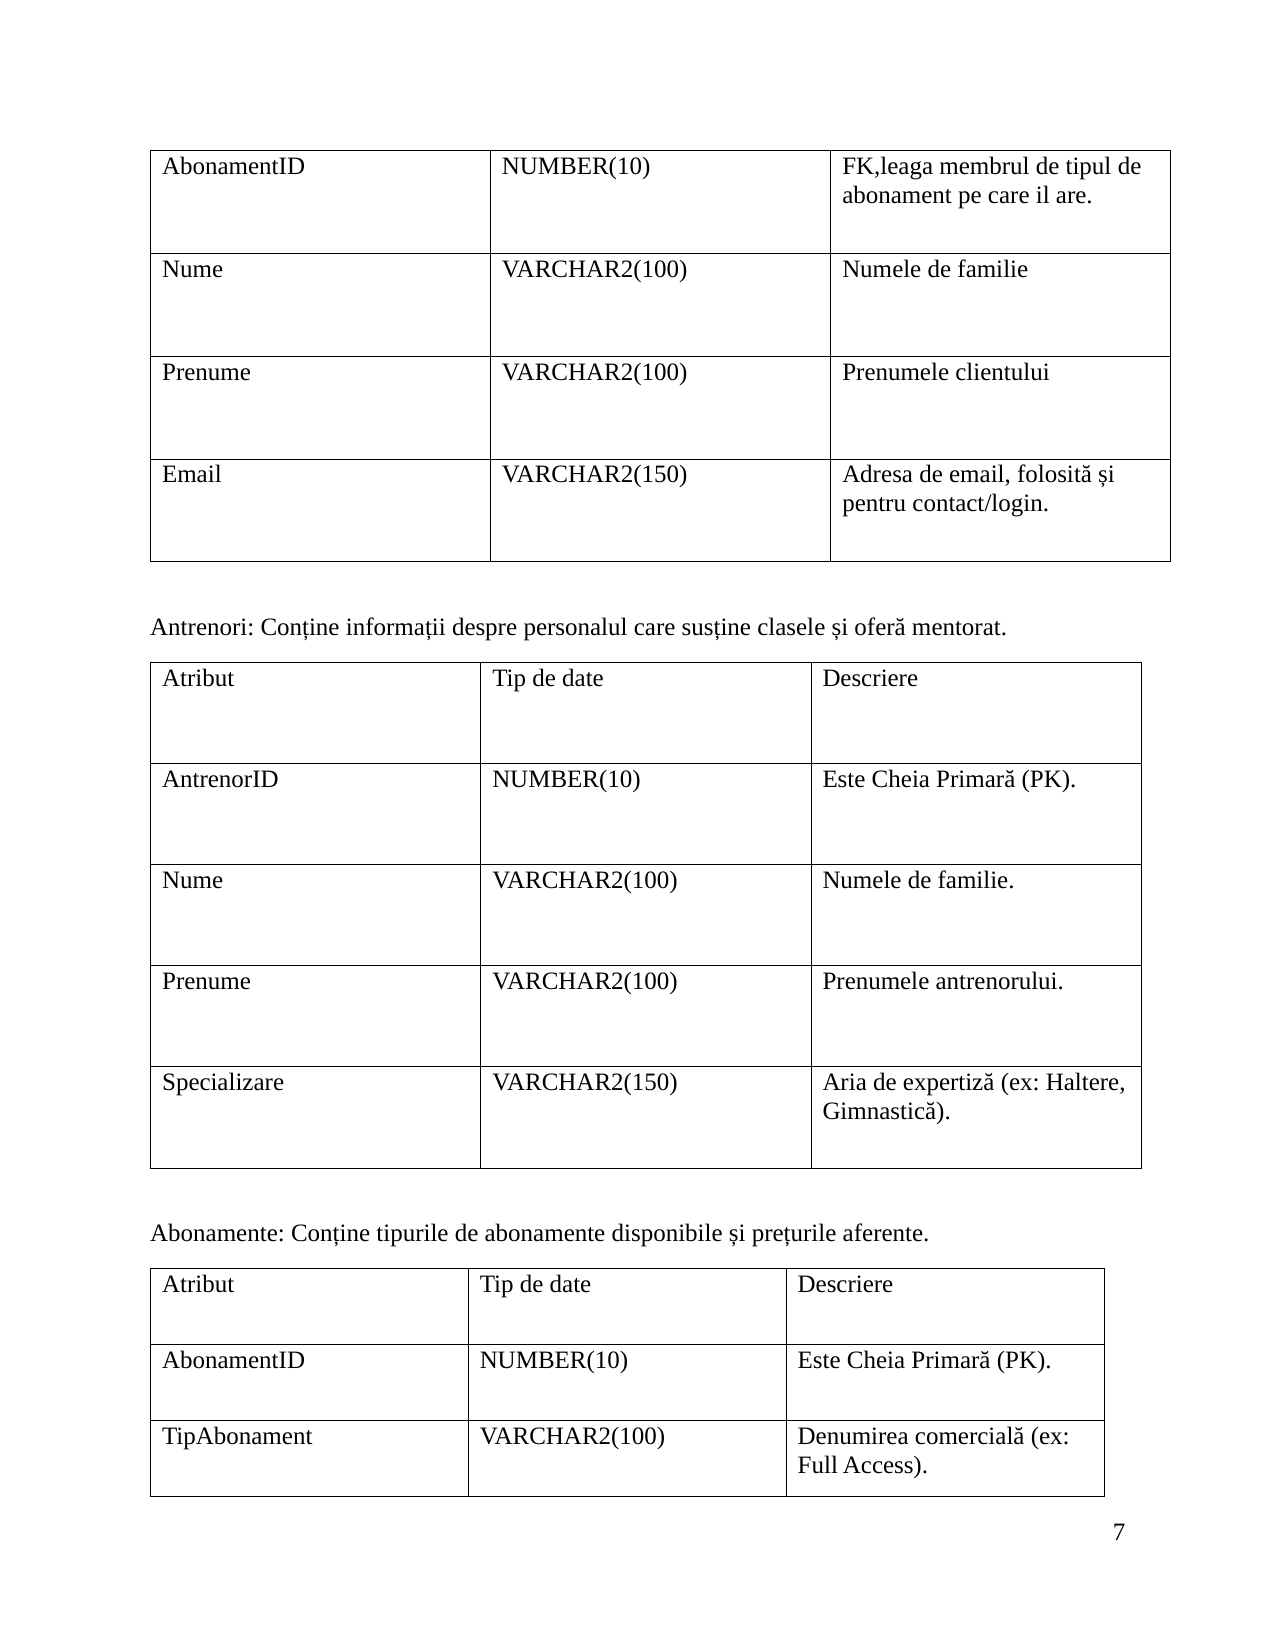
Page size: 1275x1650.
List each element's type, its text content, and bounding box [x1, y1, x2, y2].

table_cell NUMBER(10) [481, 764, 811, 864]
table_cell NUMBER(10) [469, 1345, 786, 1420]
table_cell AntrenorID [151, 764, 480, 864]
table_cell Numele de familie. [812, 865, 1141, 965]
table_cell Este Cheia Primară (PK). [812, 764, 1141, 864]
table_cell Numele de familie [831, 254, 1170, 356]
text Antrenori: Conține informații despre personalul care susține clasele și oferă mentorat. [150, 612, 1125, 641]
table_cell Prenume [151, 966, 480, 1066]
table_header Descriere [812, 663, 1141, 763]
table_header Atribut [151, 663, 480, 763]
table_cell AbonamentID [151, 1345, 468, 1420]
table_cell Denumirea comercială (ex: Full Access). [787, 1421, 1104, 1496]
table_cell VARCHAR2(100) [491, 254, 830, 356]
table_header Tip de date [481, 663, 811, 763]
table_cell Email [151, 460, 490, 561]
table_header Tip de date [469, 1269, 786, 1344]
table_cell FK,leaga membrul de tipul de abonament pe care il are. [831, 151, 1170, 253]
table_header Atribut [151, 1269, 468, 1344]
table_cell VARCHAR2(150) [491, 460, 830, 561]
table_header Descriere [787, 1269, 1104, 1344]
table_cell Nume [151, 865, 480, 965]
table_cell Specializare [151, 1067, 480, 1167]
table_cell VARCHAR2(100) [469, 1421, 786, 1496]
table_cell Aria de expertiză (ex: Haltere, Gimnastică). [812, 1067, 1141, 1167]
table_cell Nume [151, 254, 490, 356]
table_cell Prenumele antrenorului. [812, 966, 1141, 1066]
table_cell VARCHAR2(100) [491, 357, 830, 458]
table_cell Prenumele clientului [831, 357, 1170, 458]
table_cell TipAbonament [151, 1421, 468, 1496]
table_cell VARCHAR2(150) [481, 1067, 811, 1167]
table_cell VARCHAR2(100) [481, 966, 811, 1066]
table_cell AbonamentID [151, 151, 490, 253]
table_cell Este Cheia Primară (PK). [787, 1345, 1104, 1420]
table_cell Adresa de email, folosită și pentru contact/login. [831, 460, 1170, 561]
table_cell NUMBER(10) [491, 151, 830, 253]
table_cell Prenume [151, 357, 490, 458]
text Abonamente: Conține tipurile de abonamente disponibile și prețurile aferente. [150, 1218, 1125, 1247]
table_cell VARCHAR2(100) [481, 865, 811, 965]
